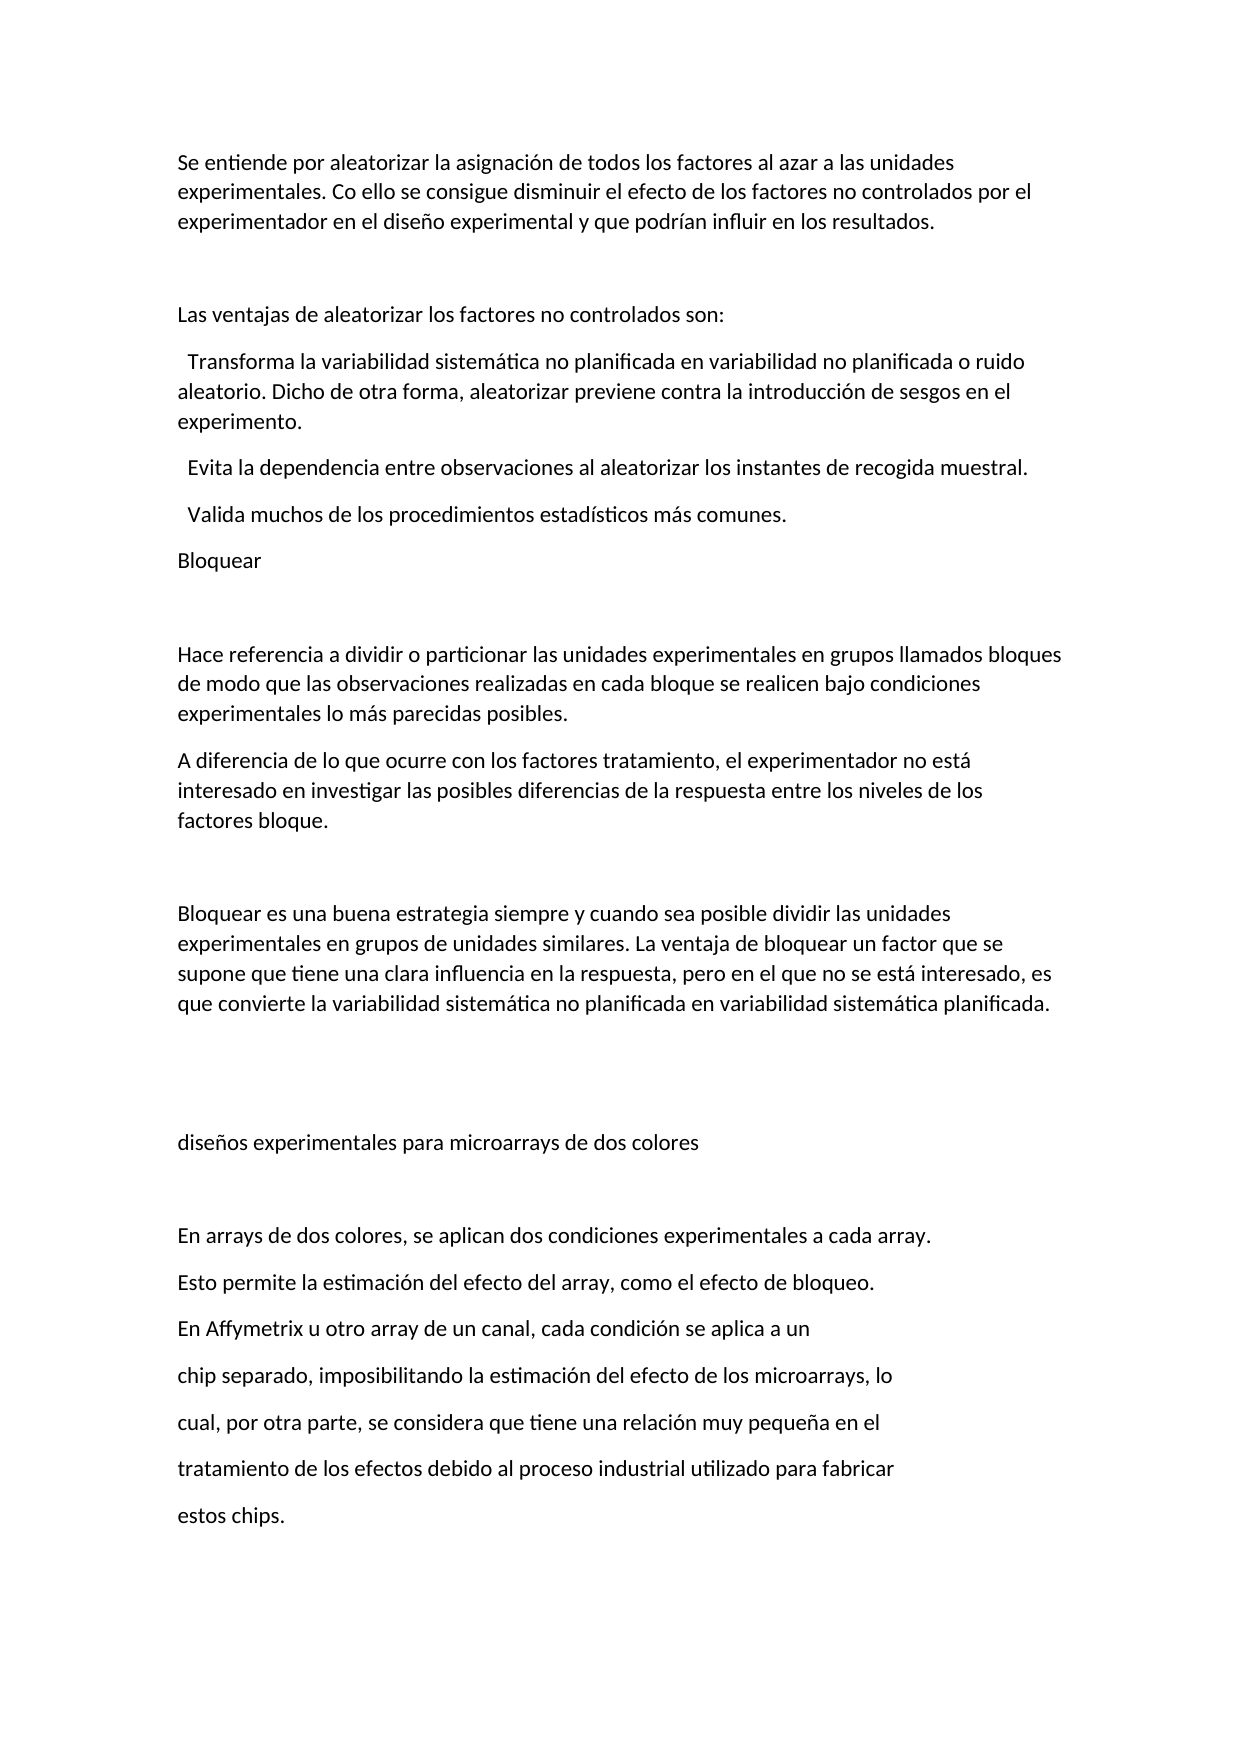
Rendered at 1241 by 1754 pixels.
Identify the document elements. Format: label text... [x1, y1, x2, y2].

text Evita la dependencia entre observaciones al aleatorizar los instantes de recogida muestral. [177, 453, 1063, 481]
text estos chips. [177, 1501, 1063, 1529]
text Transforma la variabilidad sistemática no planificada en variabilidad no planificada o ruido aleatorio. Dicho de otra forma, aleatorizar previene contra la introducción de sesgos en el experimento. [177, 347, 1063, 435]
text Bloquear [177, 547, 1063, 574]
text Hace referencia a dividir o particionar las unidades experimentales en grupos llamados bloques de modo que las observaciones realizadas en cada bloque se realicen bajo condiciones experimentales lo más parecidas posibles. [177, 640, 1063, 727]
text En arrays de dos colores, se aplican dos condiciones experimentales a cada array. [177, 1221, 1063, 1249]
text Valida muchos de los procedimientos estadísticos más comunes. [177, 500, 1063, 528]
text Las ventajas de aleatorizar los factores no controlados son: [177, 301, 1063, 328]
text En Affymetrix u otro array de un canal, cada condición se aplica a un [177, 1314, 1063, 1343]
text chip separado, imposibilitando la estimación del efecto de los microarrays, lo [177, 1361, 1063, 1389]
text diseños experimentales para microarrays de dos colores [177, 1128, 1063, 1156]
text A diferencia de lo que ocurre con los factores tratamiento, el experimentador no está interesado en investigar las posibles diferencias de la respuesta entre los niveles de los factores bloque. [177, 746, 1063, 834]
text Esto permite la estimación del efecto del array, como el efecto de bloqueo. [177, 1268, 1063, 1296]
text tratamiento de los efectos debido al proceso industrial utilizado para fabricar [177, 1454, 1063, 1482]
text cual, por otra parte, se considera que tiene una relación muy pequeña en el [177, 1408, 1063, 1436]
text Bloquear es una buena estrategia siempre y cuando sea posible dividir las unidades experimentales en grupos de unidades similares. La ventaja de bloquear un factor que se supone que tiene una clara influencia en la respuesta, pero en el que no se está interesado, es que convierte la variabilidad sistemática no planificada en variabilidad sistemática planificada. [177, 899, 1063, 1017]
text Se entiende por aleatorizar la asignación de todos los factores al azar a las unidades experimentales. Co ello se consigue disminuir el efecto de los factores no controlados por el experimentador en el diseño experimental y que podrían influir en los resultados. [177, 148, 1063, 235]
